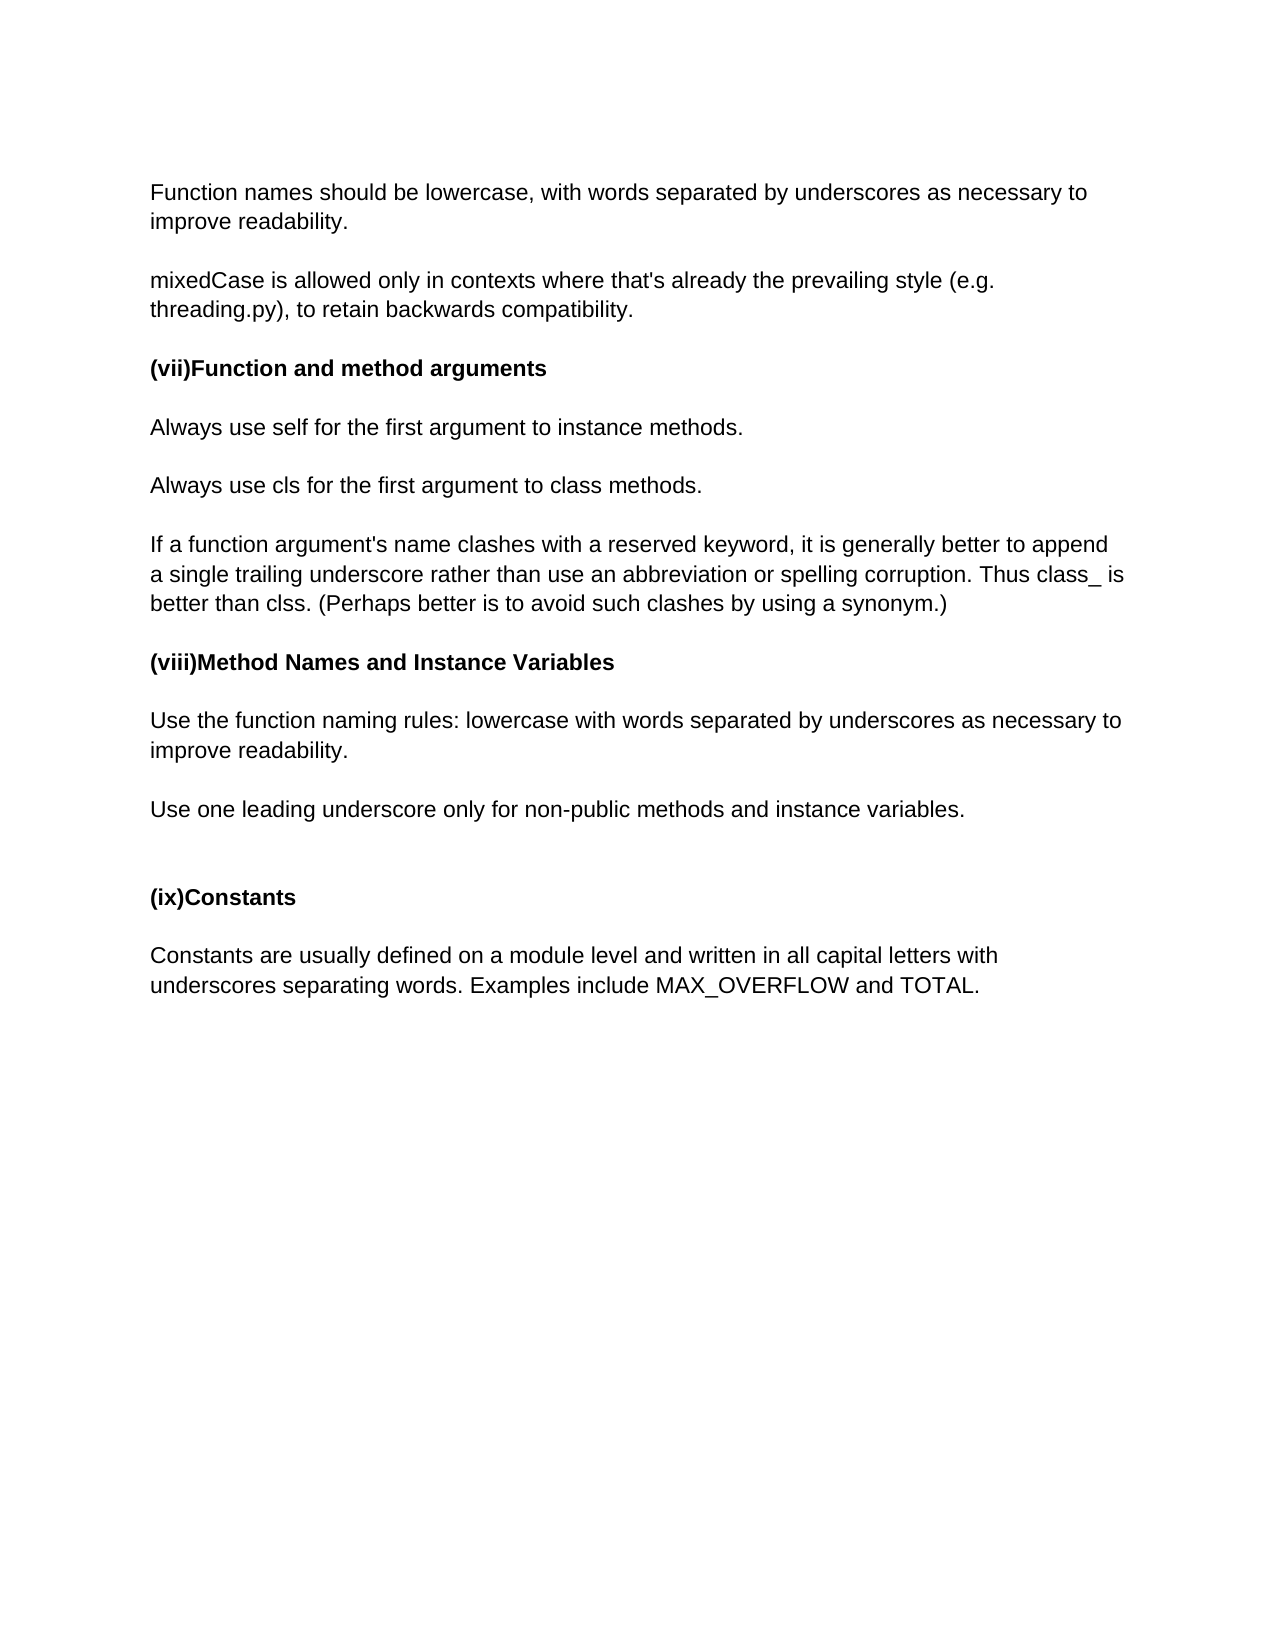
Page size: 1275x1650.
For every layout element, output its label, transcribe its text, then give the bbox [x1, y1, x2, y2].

text Always use cls for the first argument to class methods. [150, 473, 1125, 499]
text (viii)Method Names and Instance Variables [150, 649, 1125, 675]
text If a function argument's name clashes with a reserved keyword, it is generally better to append a single trailing underscore rather than use an abbreviation or spelling corruption. Thus class_ is better than clss. (Perhaps better is to avoid such clashes by using a synonym.) [150, 532, 1125, 616]
text Use the function naming rules: lowercase with words separated by underscores as necessary to improve readability. [150, 708, 1125, 763]
text (ix)Constants [150, 884, 1125, 910]
text (vii)Function and method arguments [150, 356, 1125, 381]
text Constants are usually defined on a module level and written in all capital letters with underscores separating words. Examples include MAX_OVERFLOW and TOTAL. [150, 943, 1125, 998]
text Always use self for the first argument to instance methods. [150, 414, 1125, 440]
text mixedCase is allowed only in contexts where that's already the prevailing style (e.g. threading.py), to retain backwards compatibility. [150, 267, 1125, 322]
text Use one leading underscore only for non-public methods and instance variables. [150, 796, 1125, 822]
text Function names should be lowercase, with words separated by underscores as necessary to improve readability. [150, 179, 1125, 234]
